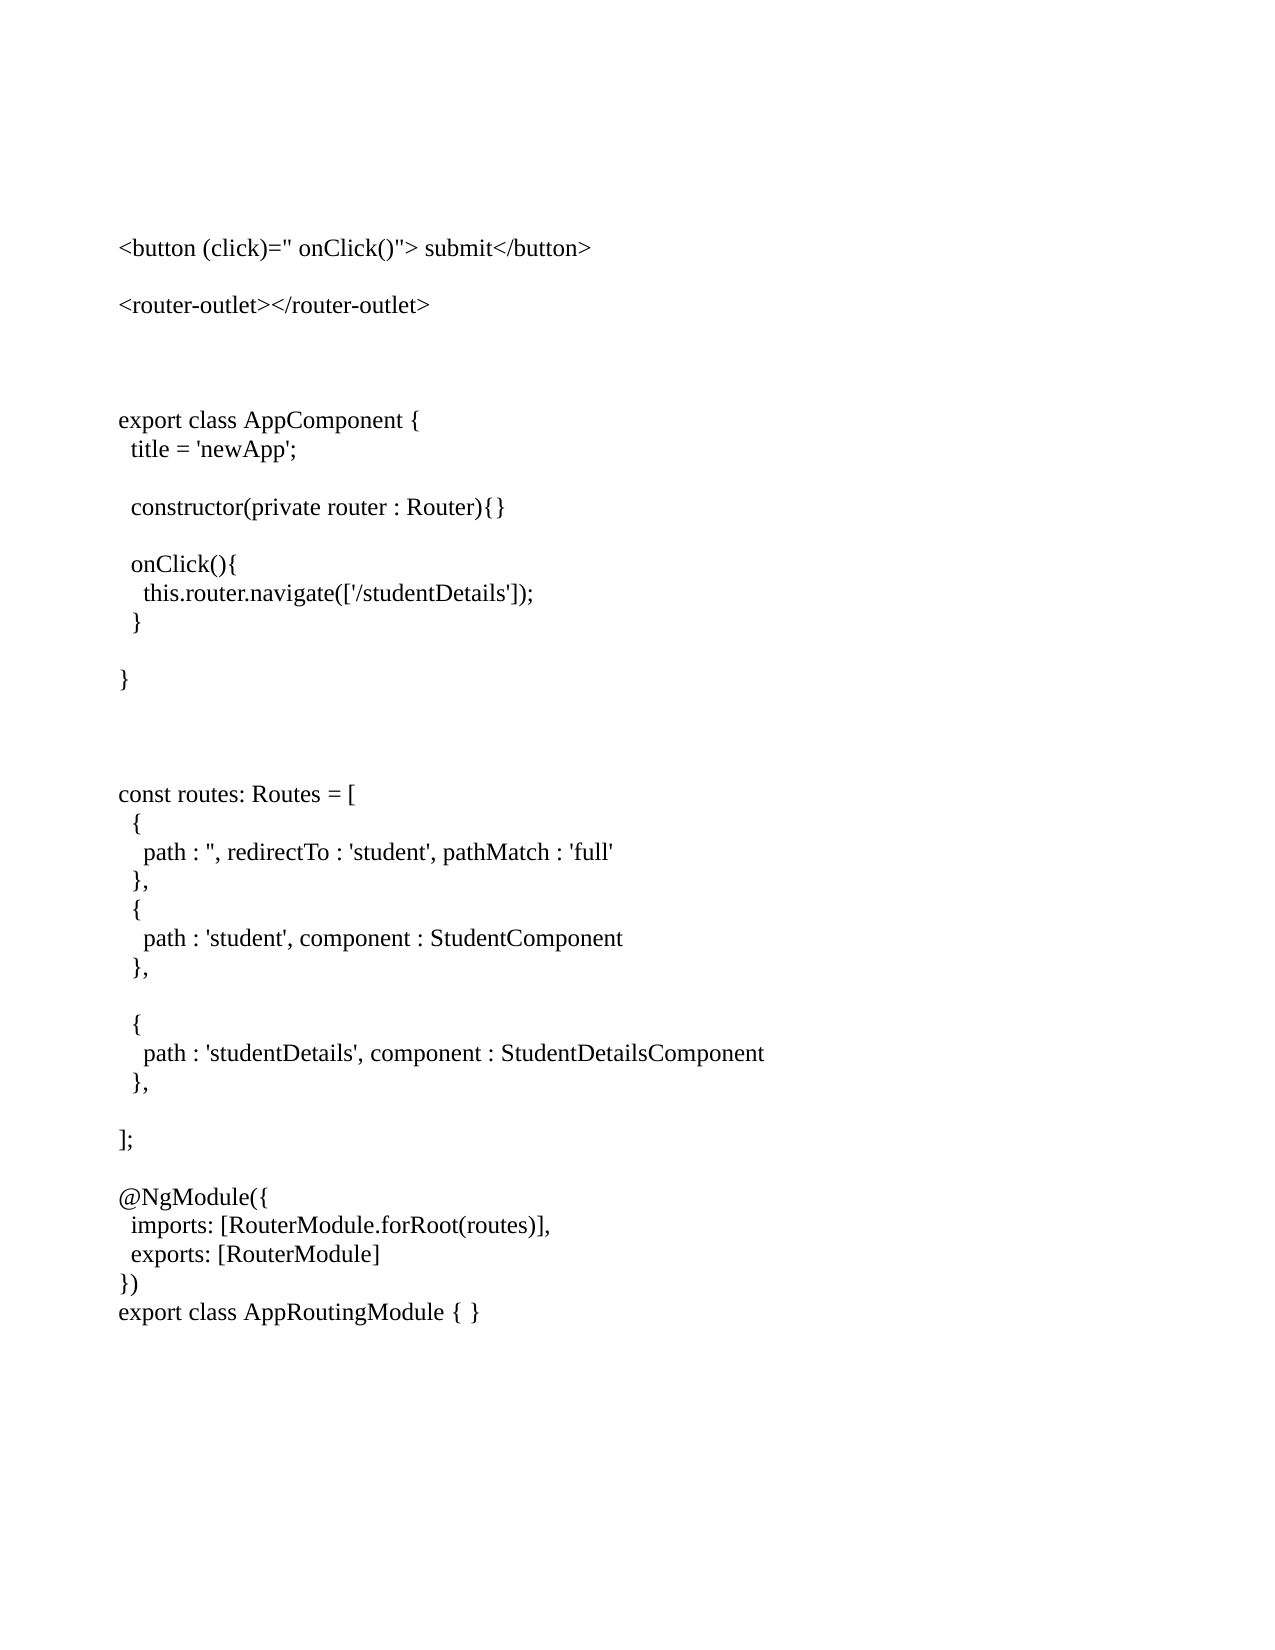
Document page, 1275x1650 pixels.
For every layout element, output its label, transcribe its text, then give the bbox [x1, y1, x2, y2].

text this.router.navigate(['/studentDetails']); [118, 578, 1157, 607]
text }, [118, 952, 1157, 981]
text } [118, 607, 1157, 636]
text <router-outlet></router-outlet> [118, 291, 1157, 319]
text exports: [RouterModule] [118, 1239, 1157, 1268]
text const routes: Routes = [ [118, 779, 1157, 808]
text path : 'studentDetails', component : StudentDetailsComponent [118, 1038, 1157, 1067]
text { [118, 808, 1157, 837]
text }, [118, 866, 1157, 894]
text }) [118, 1268, 1157, 1297]
text export class AppRoutingModule { } [118, 1297, 1157, 1326]
text } [118, 664, 1157, 693]
text path : 'student', component : StudentComponent [118, 923, 1157, 952]
text ]; [118, 1124, 1157, 1153]
text { [118, 1009, 1157, 1038]
text { [118, 894, 1157, 923]
text path : '', redirectTo : 'student', pathMatch : 'full' [118, 837, 1157, 866]
text imports: [RouterModule.forRoot(routes)], [118, 1211, 1157, 1239]
text export class AppComponent { [118, 406, 1157, 434]
text <button (click)=" onClick()"> submit</button> [118, 233, 1157, 262]
text }, [118, 1067, 1157, 1096]
text @NgModule({ [118, 1182, 1157, 1211]
text constructor(private router : Router){} [118, 492, 1157, 521]
text onClick(){ [118, 549, 1157, 578]
text title = 'newApp'; [118, 434, 1157, 463]
